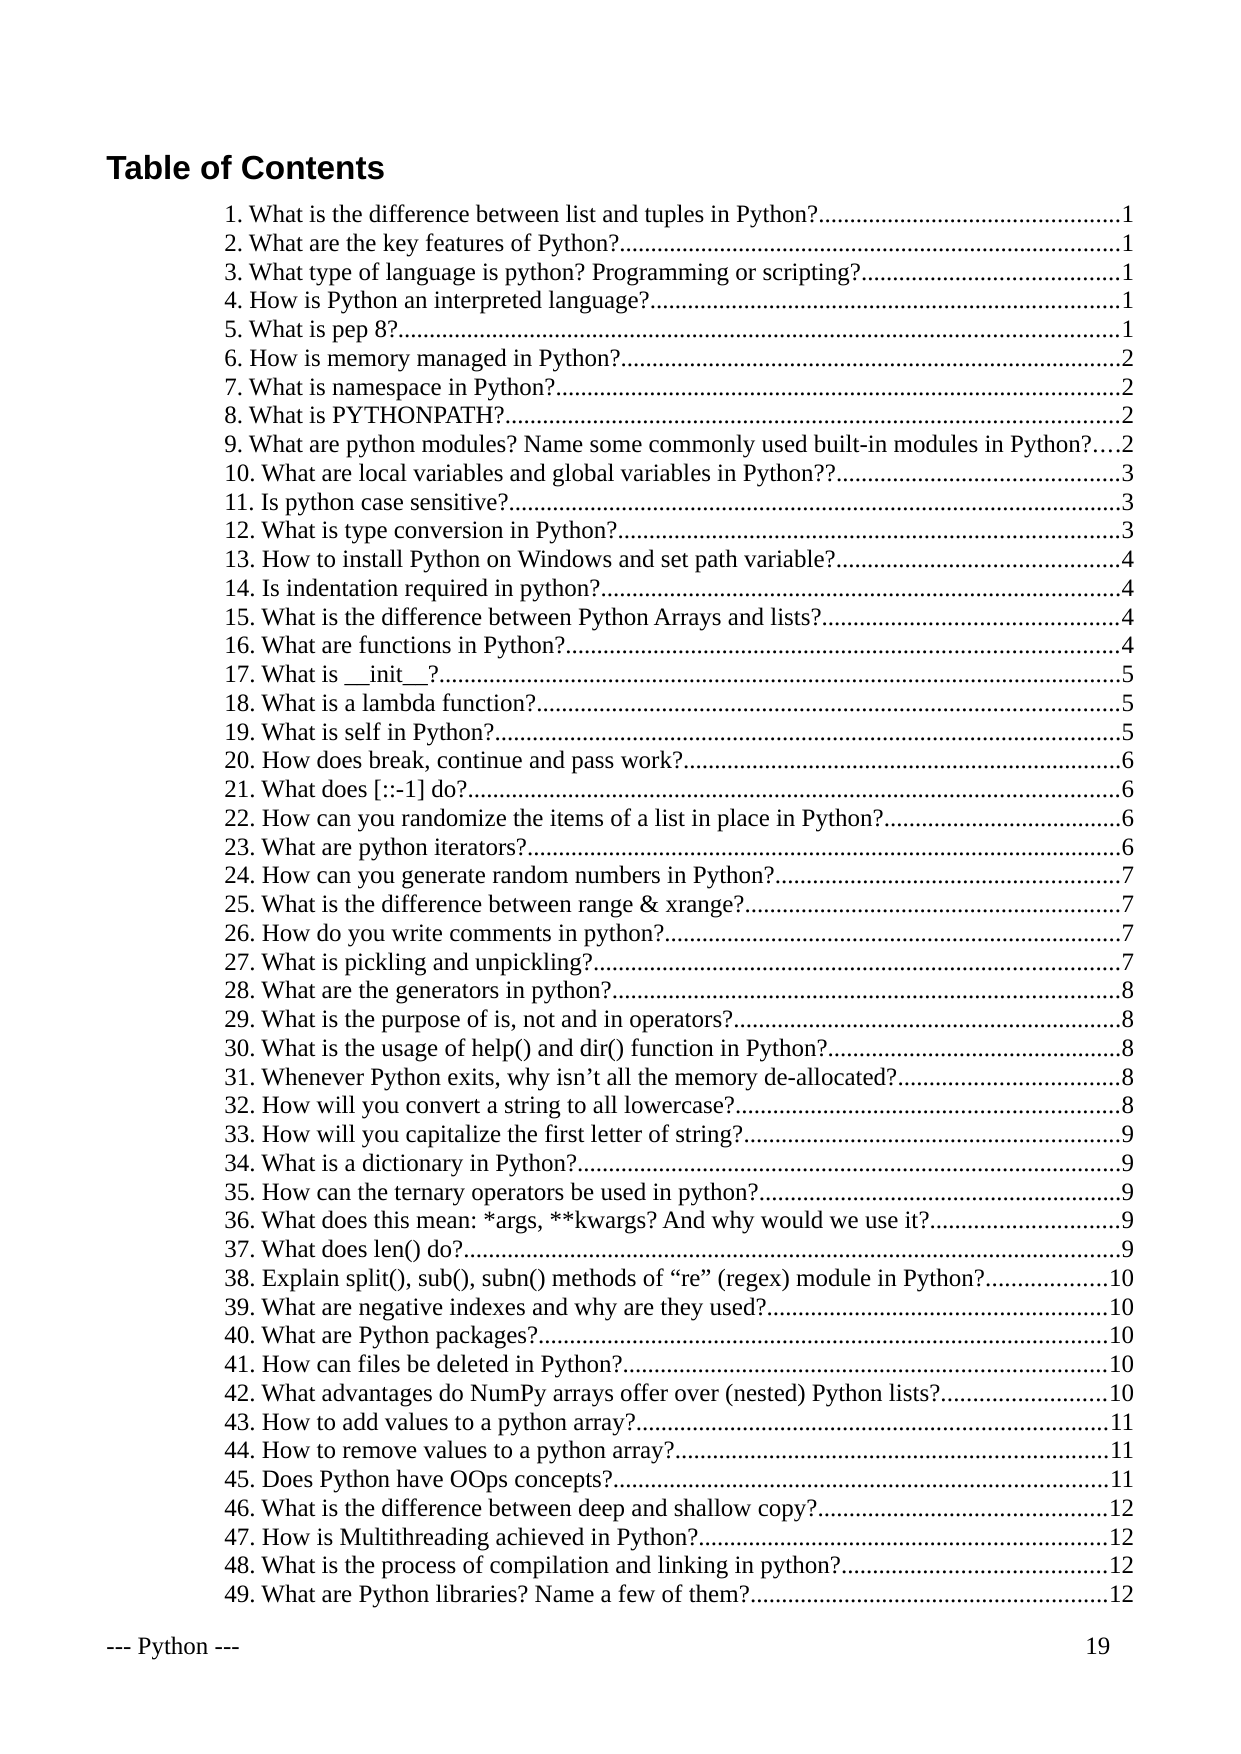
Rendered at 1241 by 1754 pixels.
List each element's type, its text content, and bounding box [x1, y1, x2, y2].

text 4. How is Python an interpreted language? 1 [224, 285, 1134, 314]
text 29. What is the purpose of is, not and in operators? 8 [224, 1004, 1134, 1033]
text 40. What are Python packages? 10 [224, 1320, 1134, 1349]
text 39. What are negative indexes and why are they used? 10 [224, 1292, 1134, 1320]
text 44. How to remove values to a python array? 11 [224, 1435, 1134, 1464]
text 12. What is type conversion in Python? 3 [224, 515, 1134, 544]
text 42. What advantages do NumPy arrays offer over (nested) Python lists? 10 [224, 1378, 1134, 1407]
text 22. How can you randomize the items of a list in place in Python? 6 [224, 803, 1134, 832]
text 5. What is pep 8? 1 [224, 314, 1134, 343]
text 45. Does Python have OOps concepts? 11 [224, 1464, 1134, 1493]
text 37. What does len() do? 9 [224, 1234, 1134, 1263]
text 8. What is PYTHONPATH? 2 [224, 400, 1134, 429]
text 15. What is the difference between Python Arrays and lists? 4 [224, 602, 1134, 630]
text 27. What is pickling and unpickling? 7 [224, 947, 1134, 975]
text 11. Is python case sensitive? 3 [224, 487, 1134, 515]
text 19. What is self in Python? 5 [224, 717, 1134, 745]
text 26. How do you write comments in python? 7 [224, 918, 1134, 947]
text 13. How to install Python on Windows and set path variable? 4 [224, 544, 1134, 573]
text 20. How does break, continue and pass work? 6 [224, 745, 1134, 774]
text 14. Is indentation required in python? 4 [224, 573, 1134, 602]
text 6. How is memory managed in Python? 2 [224, 343, 1134, 372]
text 1. What is the difference between list and tuples in Python? 1 [224, 199, 1134, 228]
text 25. What is the difference between range & xrange? 7 [224, 889, 1134, 918]
text 48. What is the process of compilation and linking in python? 12 [224, 1550, 1134, 1579]
text 35. How can the ternary operators be used in python? 9 [224, 1177, 1134, 1205]
text 32. How will you convert a string to all lowercase? 8 [224, 1090, 1134, 1119]
text 46. What is the difference between deep and shallow copy? 12 [224, 1493, 1134, 1522]
text 7. What is namespace in Python? 2 [224, 372, 1134, 400]
text 31. Whenever Python exits, why isn’t all the memory de-allocated? 8 [224, 1062, 1134, 1090]
text 23. What are python iterators? 6 [224, 832, 1134, 860]
text 24. How can you generate random numbers in Python? 7 [224, 860, 1134, 889]
text 30. What is the usage of help() and dir() function in Python? 8 [224, 1033, 1134, 1062]
text 28. What are the generators in python? 8 [224, 975, 1134, 1004]
text 10. What are local variables and global variables in Python?? 3 [224, 458, 1134, 487]
text 41. How can files be deleted in Python? 10 [224, 1349, 1134, 1378]
text 2. What are the key features of Python? 1 [224, 228, 1134, 257]
subtitle Table of Contents [106, 148, 1134, 187]
text 49. What are Python libraries? Name a few of them? 12 [224, 1579, 1134, 1608]
text 47. How is Multithreading achieved in Python? 12 [224, 1522, 1134, 1550]
text 33. How will you capitalize the first letter of string? 9 [224, 1119, 1134, 1148]
text 34. What is a dictionary in Python? 9 [224, 1148, 1134, 1177]
text 9. What are python modules? Name some commonly used built-in modules in Python? 2 [224, 429, 1134, 458]
text 21. What does [::-1] do? 6 [224, 774, 1134, 803]
text 18. What is a lambda function? 5 [224, 688, 1134, 717]
text 16. What are functions in Python? 4 [224, 630, 1134, 659]
text 43. How to add values to a python array? 11 [224, 1407, 1134, 1435]
text 38. Explain split(), sub(), subn() methods of “re” (regex) module in Python? 10 [224, 1263, 1134, 1292]
text 17. What is __init__? 5 [224, 659, 1134, 688]
text 36. What does this mean: *args, **kwargs? And why would we use it? 9 [224, 1205, 1134, 1234]
text 3. What type of language is python? Programming or scripting? 1 [224, 257, 1134, 285]
